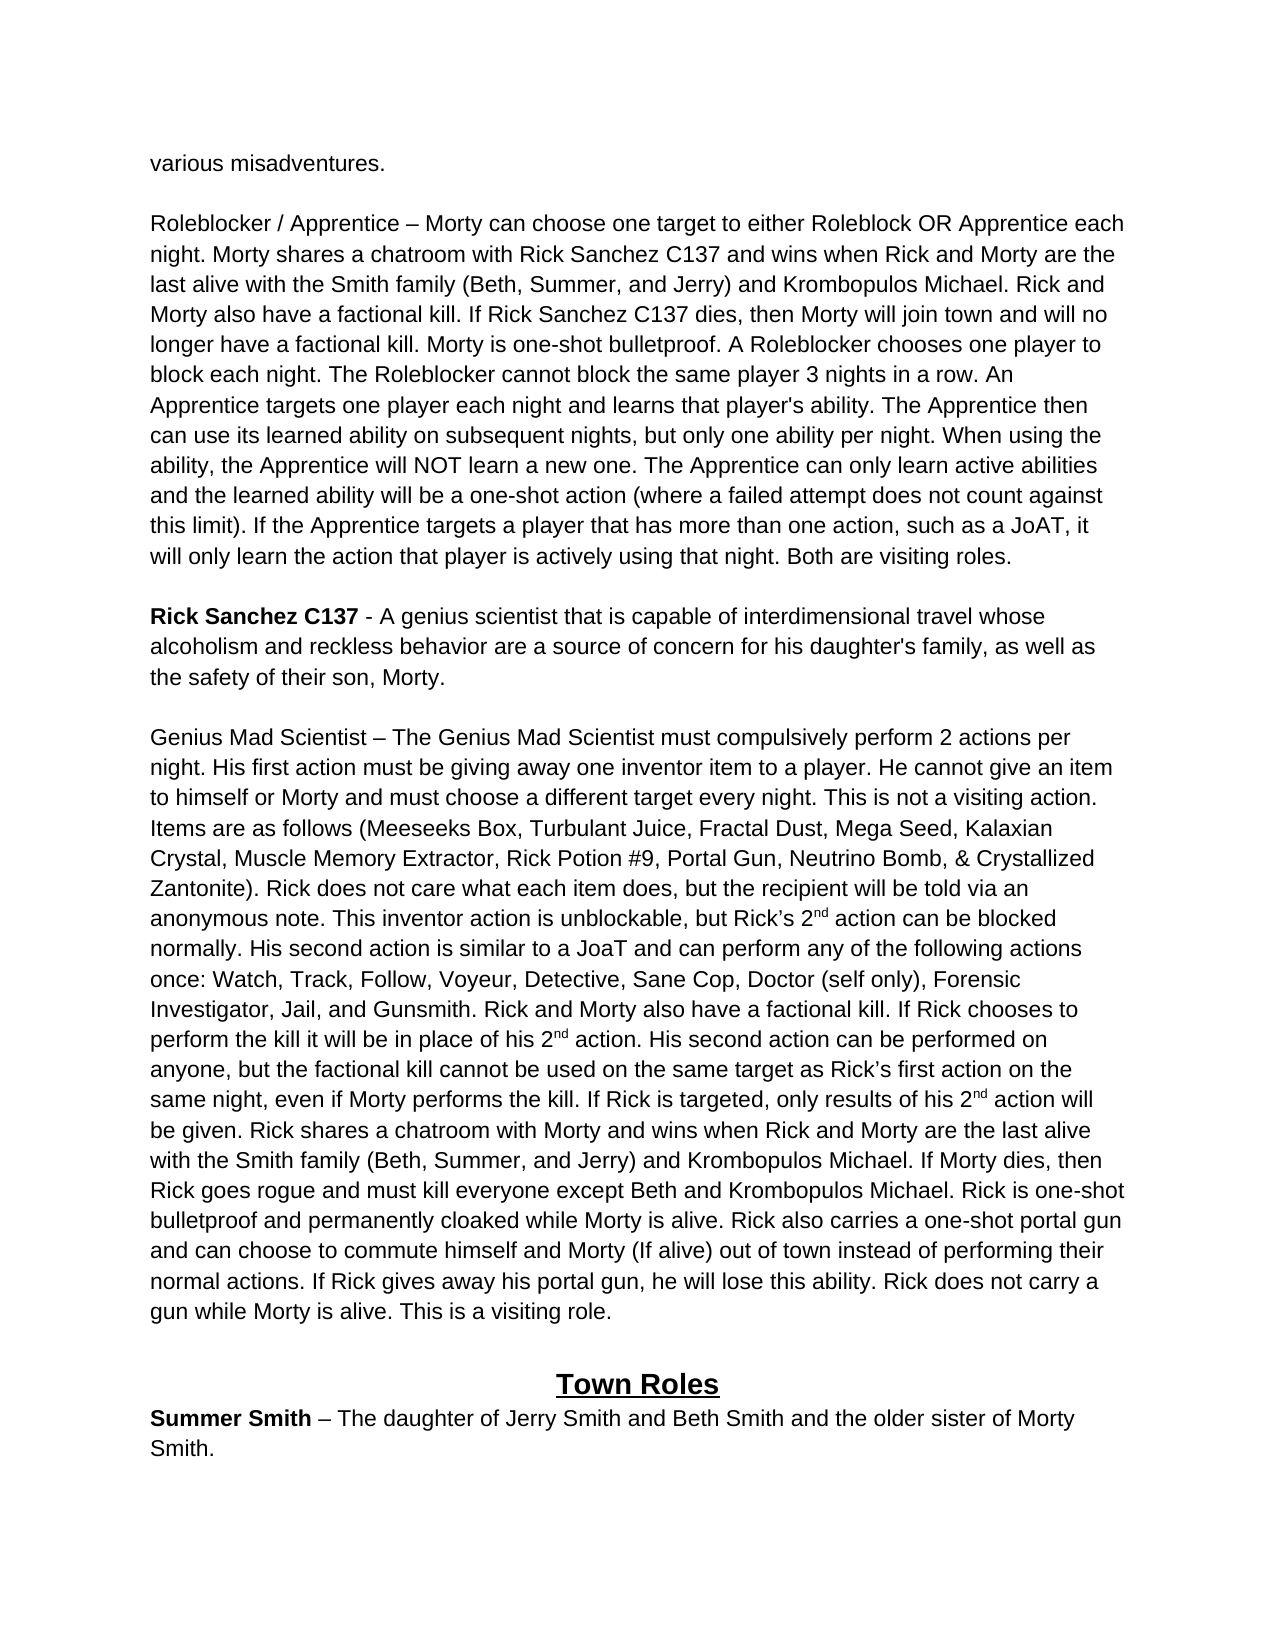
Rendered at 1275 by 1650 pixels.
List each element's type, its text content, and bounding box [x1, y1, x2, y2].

text Town Roles [150, 1367, 1125, 1400]
text Rick Sanchez C137 - A genius scientist that is capable of interdimensional travel whose alcoholism and reckless behavior are a source of concern for his daughter's family, as well as the safety of their son, Morty. [150, 603, 1125, 690]
text various misadventures. [150, 150, 1125, 176]
text Roleblocker / Apprentice – Morty can choose one target to either Roleblock OR Apprentice each night. Morty shares a chatroom with Rick Sanchez C137 and wins when Rick and Morty are the last alive with the Smith family (Beth, Summer, and Jerry) and Krombopulos Michael. Rick and Morty also have a factional kill. If Rick Sanchez C137 dies, then Morty will join town and will no longer have a factional kill. Morty is one-shot bulletproof. A Roleblocker chooses one player to block each night. The Roleblocker cannot block the same player 3 nights in a row. An Apprentice targets one player each night and learns that player's ability. The Apprentice then can use its learned ability on subsequent nights, but only one ability per night. When using the ability, the Apprentice will NOT learn a new one. The Apprentice can only learn active abilities and the learned ability will be a one-shot action (where a failed attempt does not count against this limit). If the Apprentice targets a player that has more than one action, such as a JoAT, it will only learn the action that player is actively using that night. Both are visiting roles. [150, 210, 1125, 569]
text Summer Smith – The daughter of Jerry Smith and Beth Smith and the older sister of Morty Smith. [150, 1405, 1125, 1462]
text Genius Mad Scientist – The Genius Mad Scientist must compulsively perform 2 actions per night. His first action must be giving away one inventor item to a player. He cannot give an item to himself or Morty and must choose a different target every night. This is not a visiting action. Items are as follows (Meeseeks Box, Turbulant Juice, Fractal Dust, Mega Seed, Kalaxian Crystal, Muscle Memory Extractor, Rick Potion #9, Portal Gun, Neutrino Bomb, & Crystallized Zantonite). Rick does not care what each item does, but the recipient will be told via an anonymous note. This inventor action is unblockable, but Rick’s 2nd action can be blocked normally. His second action is similar to a JoaT and can perform any of the following actions once: Watch, Track, Follow, Voyeur, Detective, Sane Cop, Doctor (self only), Forensic Investigator, Jail, and Gunsmith. Rick and Morty also have a factional kill. If Rick chooses to perform the kill it will be in place of his 2nd action. His second action can be performed on anyone, but the factional kill cannot be used on the same target as Rick’s first action on the same night, even if Morty performs the kill. If Rick is targeted, only results of his 2nd action will be given. Rick shares a chatroom with Morty and wins when Rick and Morty are the last alive with the Smith family (Beth, Summer, and Jerry) and Krombopulos Michael. If Morty dies, then Rick goes rogue and must kill everyone except Beth and Krombopulos Michael. Rick is one-shot bulletproof and permanently cloaked while Morty is alive. Rick also carries a one-shot portal gun and can choose to commute himself and Morty (If alive) out of town instead of performing their normal actions. If Rick gives away his portal gun, he will lose this ability. Rick does not carry a gun while Morty is alive. This is a visiting role. [150, 724, 1125, 1324]
